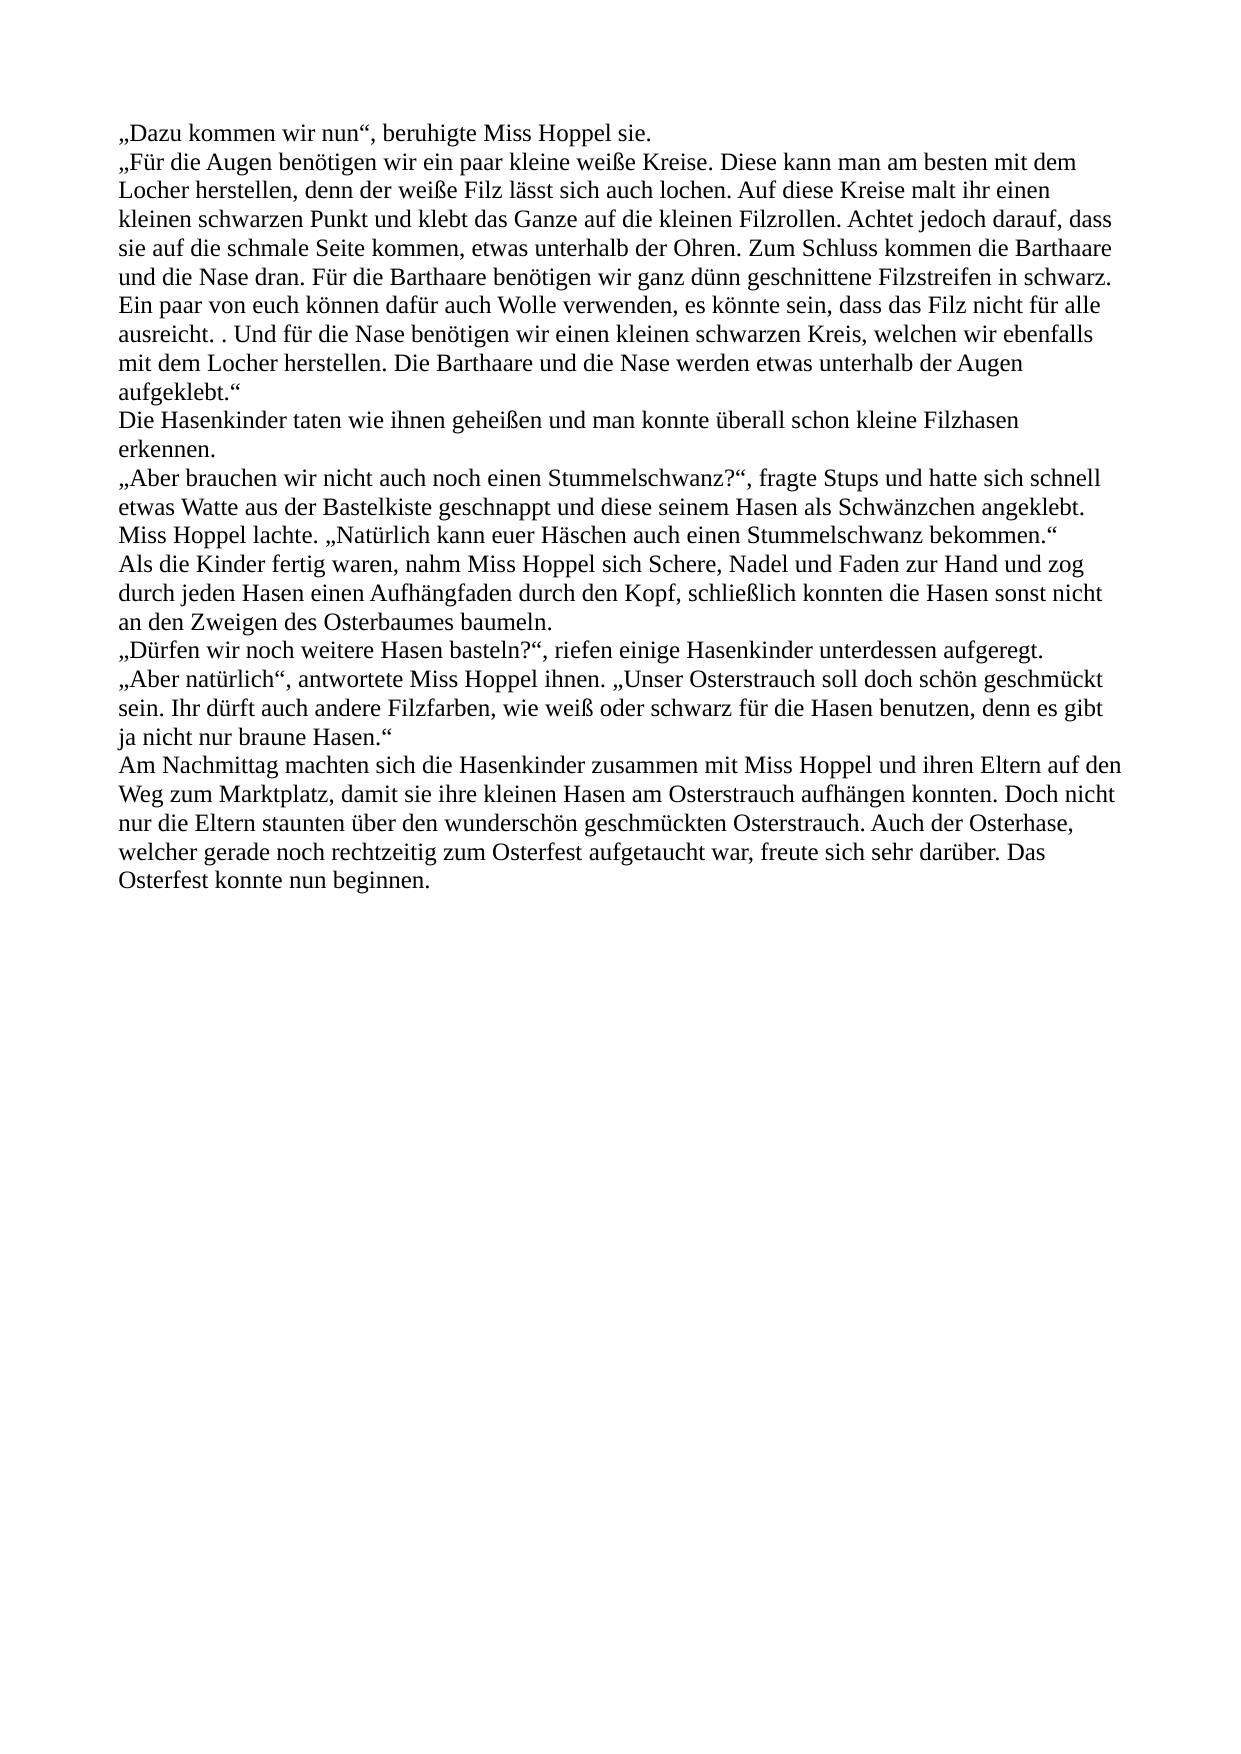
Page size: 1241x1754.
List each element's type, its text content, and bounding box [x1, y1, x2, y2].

text „Dazu kommen wir nun“, beruhigte Miss Hoppel sie. „Für die Augen benötigen wir ein paar kleine weiße Kreise. Diese kann man am besten mit dem Locher herstellen, denn der weiße Filz lässt sich auch lochen. Auf diese Kreise malt ihr einen kleinen schwarzen Punkt und klebt das Ganze auf die kleinen Filzrollen. Achtet jedoch darauf, dass sie auf die schmale Seite kommen, etwas unterhalb der Ohren. Zum Schluss kommen die Barthaare und die Nase dran. Für die Barthaare benötigen wir ganz dünn geschnittene Filzstreifen in schwarz. Ein paar von euch können dafür auch Wolle verwenden, es könnte sein, dass das Filz nicht für alle ausreicht. . Und für die Nase benötigen wir einen kleinen schwarzen Kreis, welchen wir ebenfalls mit dem Locher herstellen. Die Barthaare und die Nase werden etwas unterhalb der Augen aufgeklebt.“ Die Hasenkinder taten wie ihnen geheißen und man konnte überall schon kleine Filzhasen erkennen. „Aber brauchen wir nicht auch noch einen Stummelschwanz?“, fragte Stups und hatte sich schnell etwas Watte aus der Bastelkiste geschnappt und diese seinem Hasen als Schwänzchen angeklebt. Miss Hoppel lachte. „Natürlich kann euer Häschen auch einen Stummelschwanz bekommen.“ Als die Kinder fertig waren, nahm Miss Hoppel sich Schere, Nadel und Faden zur Hand und zog durch jeden Hasen einen Aufhängfaden durch den Kopf, schließlich konnten die Hasen sonst nicht an den Zweigen des Osterbaumes baumeln. „Dürfen wir noch weitere Hasen basteln?“, riefen einige Hasenkinder unterdessen aufgeregt. „Aber natürlich“, antwortete Miss Hoppel ihnen. „Unser Osterstrauch soll doch schön geschmückt sein. Ihr dürft auch andere Filzfarben, wie weiß oder schwarz für die Hasen benutzen, denn es gibt ja nicht nur braune Hasen.“ Am Nachmittag machten sich die Hasenkinder zusammen mit Miss Hoppel und ihren Eltern auf den Weg zum Marktplatz, damit sie ihre kleinen Hasen am Osterstrauch aufhängen konnten. Doch nicht nur die Eltern staunten über den wunderschön geschmückten Osterstrauch. Auch der Osterhase, welcher gerade noch rechtzeitig zum Osterfest aufgetaucht war, freute sich sehr darüber. Das Osterfest konnte nun beginnen. [118, 118, 1122, 894]
